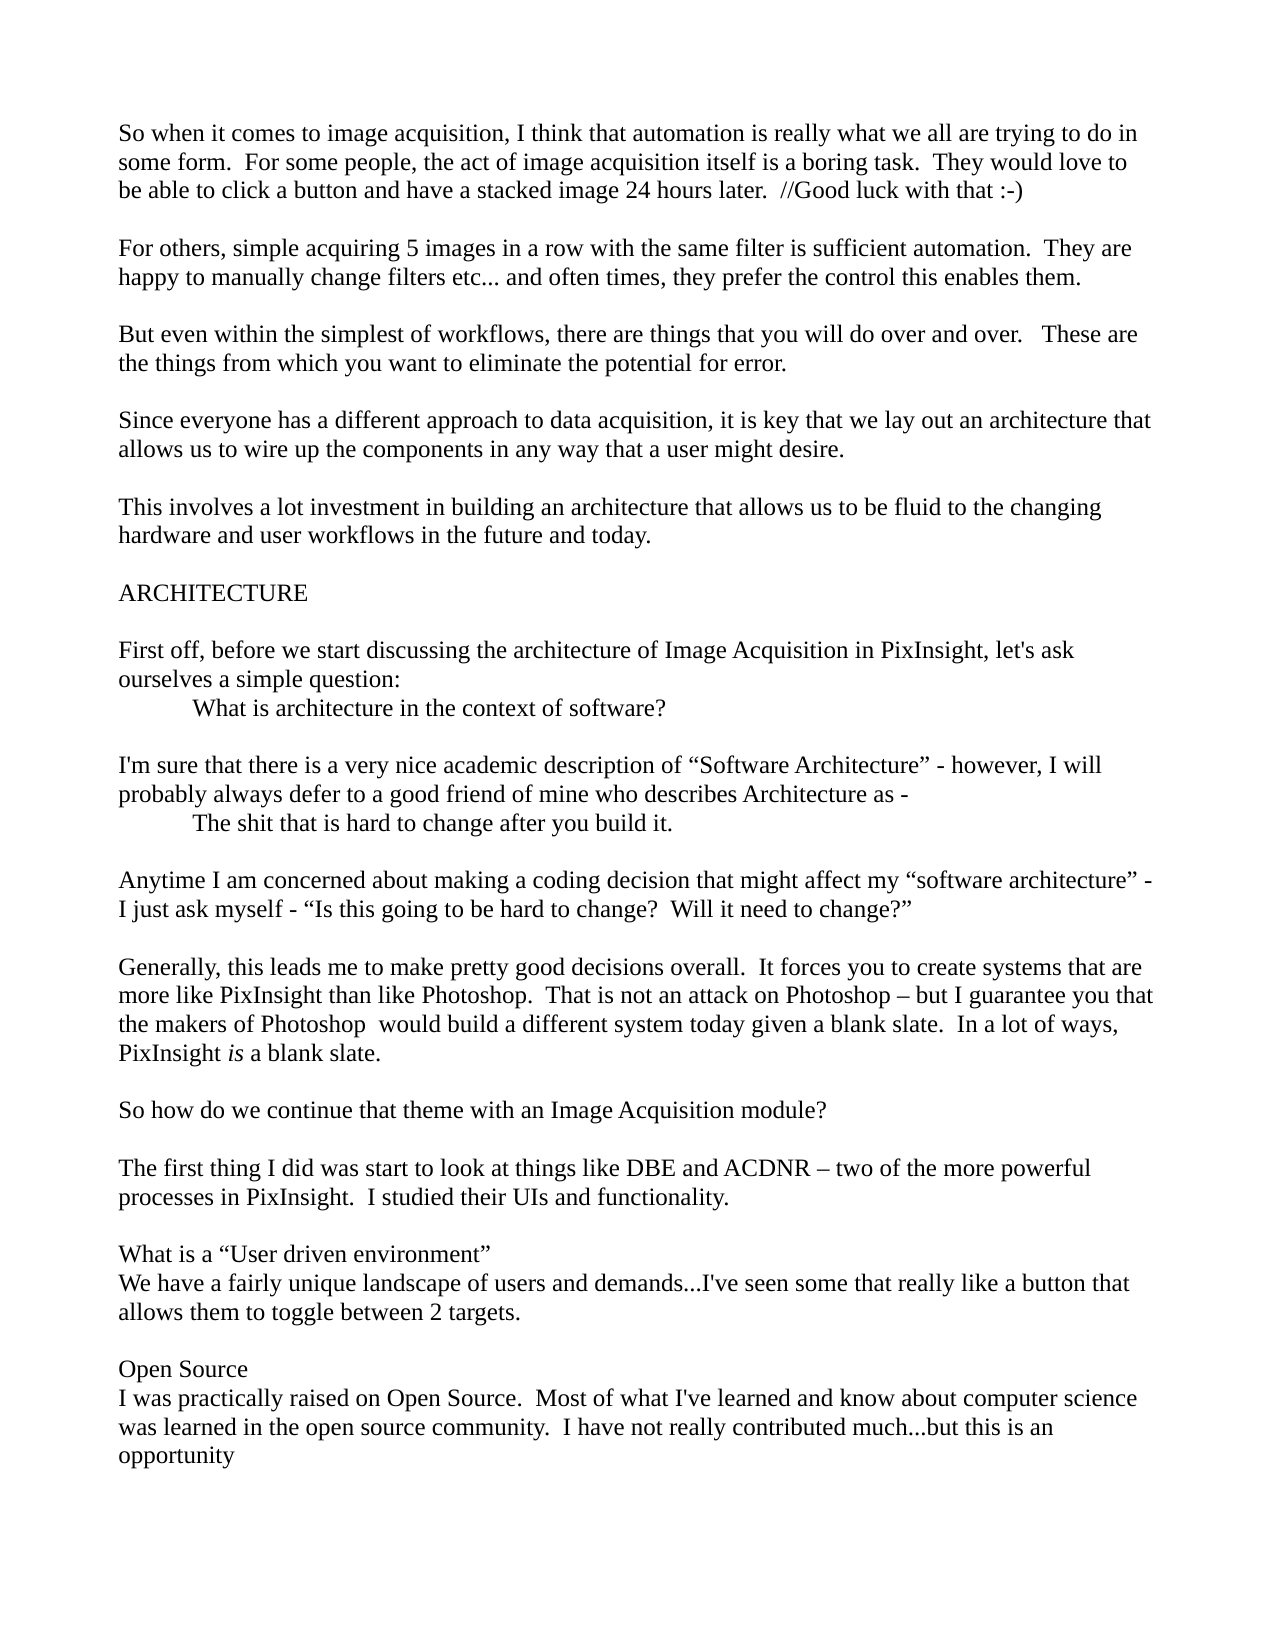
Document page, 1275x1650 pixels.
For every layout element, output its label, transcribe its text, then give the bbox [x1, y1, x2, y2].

text What is architecture in the context of software? [118, 693, 1157, 722]
text I'm sure that there is a very nice academic description of “Software Architecture” - however, I will probably always defer to a good friend of mine who describes Architecture as - [118, 751, 1157, 808]
text Generally, this leads me to make pretty good decisions overall. It forces you to create systems that are more like PixInsight than like Photoshop. That is not an attack on Photoshop – but I guarantee you that the makers of Photoshop would build a different system today given a blank slate. In a lot of ways, PixInsight is a blank slate. [118, 952, 1157, 1067]
text Open Source [118, 1354, 1157, 1383]
text We have a fairly unique landscape of users and demands...I've seen some that really like a button that allows them to toggle between 2 targets. [118, 1268, 1157, 1326]
text The first thing I did was start to look at things like DBE and ACDNR – two of the more powerful processes in PixInsight. I studied their UIs and functionality. [118, 1153, 1157, 1211]
text What is a “User driven environment” [118, 1239, 1157, 1268]
text The shit that is hard to change after you build it. [118, 808, 1157, 837]
text First off, before we start discussing the architecture of Image Acquisition in PixInsight, let's ask ourselves a simple question: [118, 636, 1157, 693]
text I was practically raised on Open Source. Most of what I've learned and know about computer science was learned in the open source community. I have not really contributed much...but this is an opportunity [118, 1383, 1157, 1469]
text For others, simple acquiring 5 images in a row with the same filter is sufficient automation. They are happy to manually change filters etc... and often times, they prefer the control this enables them. [118, 233, 1157, 291]
text So when it comes to image acquisition, I think that automation is really what we all are trying to do in some form. For some people, the act of image acquisition itself is a boring task. They would love to be able to click a button and have a stacked image 24 hours later. //Good luck with that :-) [118, 118, 1157, 204]
text This involves a lot investment in building an architecture that allows us to be fluid to the changing hardware and user workflows in the future and today. [118, 492, 1157, 549]
text So how do we continue that theme with an Image Acquisition module? [118, 1096, 1157, 1124]
text But even within the simplest of workflows, there are things that you will do over and over. These are the things from which you want to eliminate the potential for error. [118, 319, 1157, 377]
text Since everyone has a different approach to data acquisition, it is key that we lay out an architecture that allows us to wire up the components in any way that a user might desire. [118, 406, 1157, 463]
text ARCHITECTURE [118, 578, 1157, 607]
text Anytime I am concerned about making a coding decision that might affect my “software architecture” - I just ask myself - “Is this going to be hard to change? Will it need to change?” [118, 866, 1157, 923]
